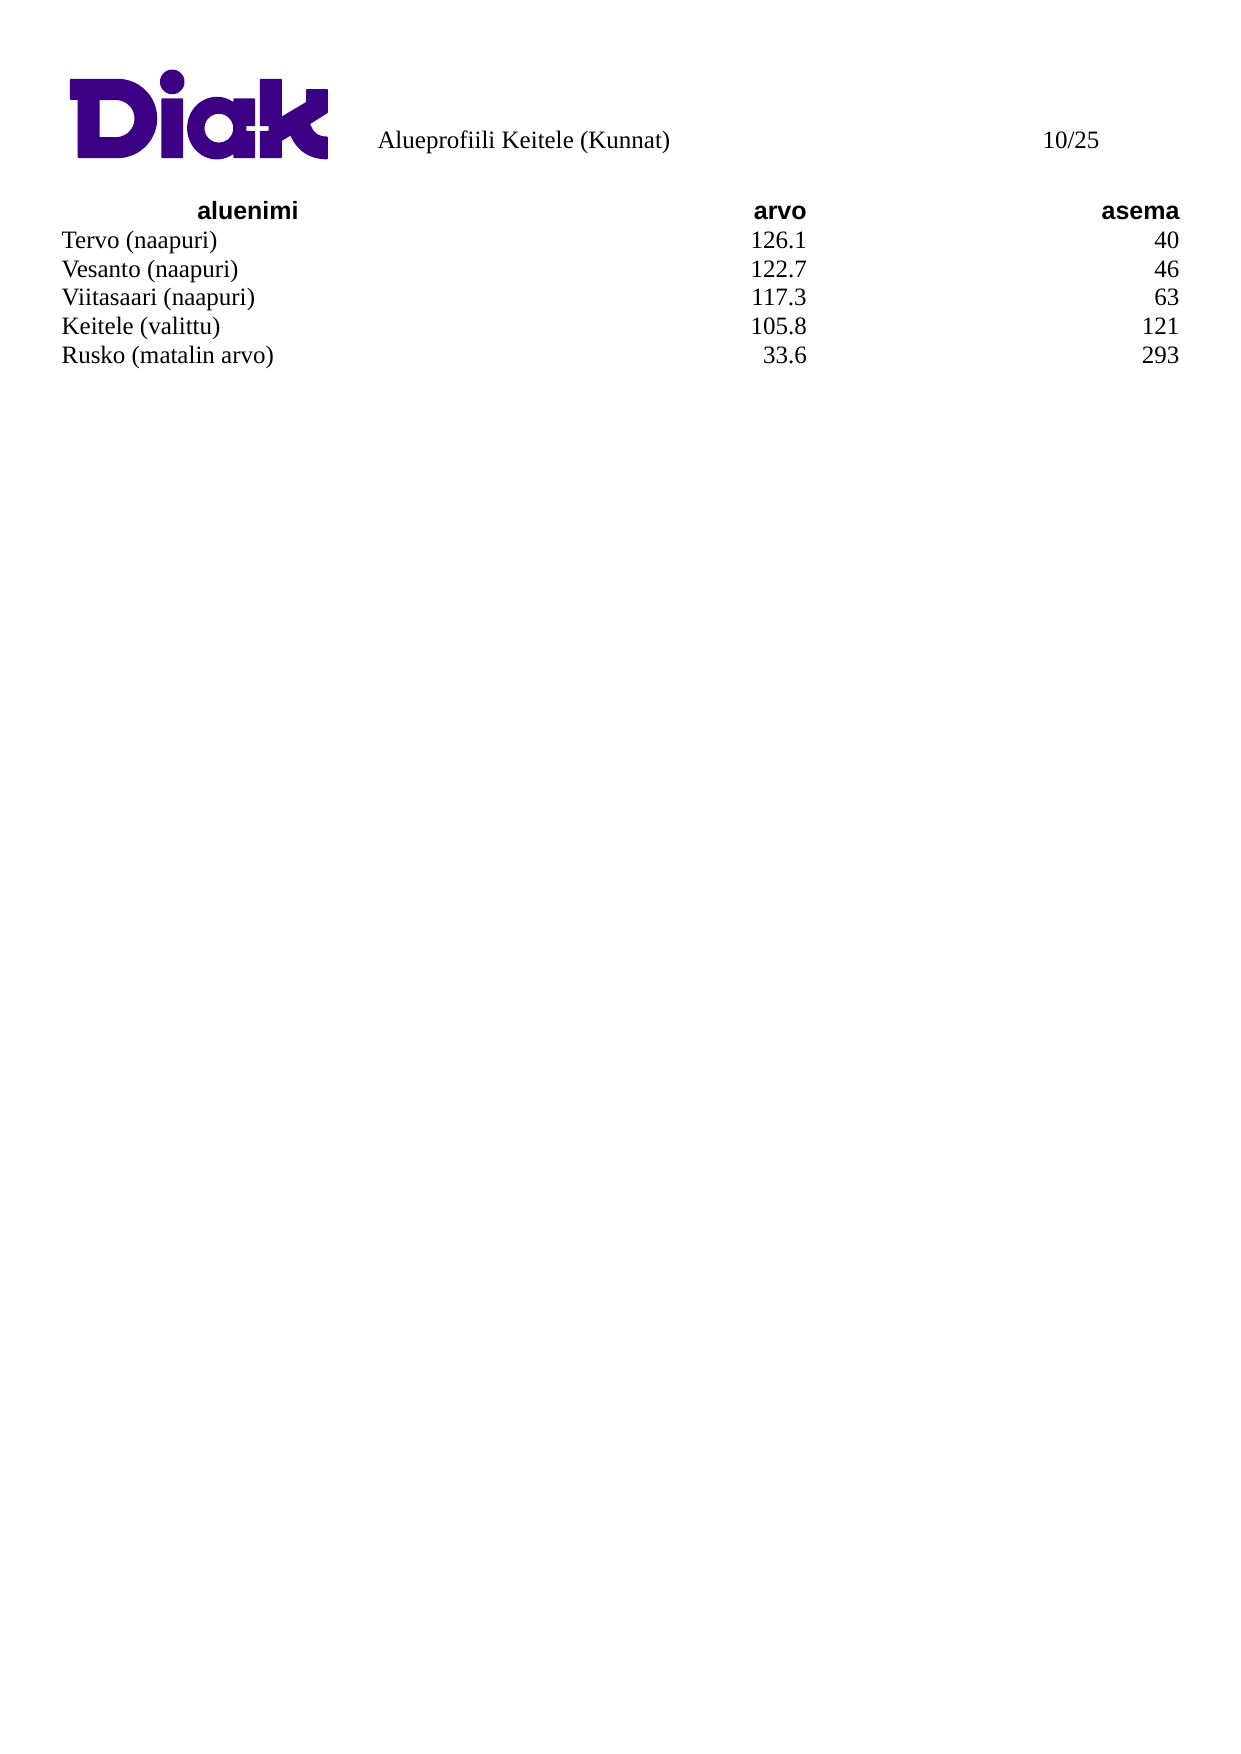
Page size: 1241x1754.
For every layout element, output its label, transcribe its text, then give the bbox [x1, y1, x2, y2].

table_cell 126.1 [434, 225, 806, 254]
table_cell 63 [806, 283, 1179, 311]
table_cell 121 [806, 311, 1179, 340]
table_header arvo [434, 196, 806, 225]
table_cell Rusko (matalin arvo) [61, 340, 434, 369]
table_cell Tervo (naapuri) [61, 225, 434, 254]
table_cell 33.6 [434, 340, 806, 369]
table_cell 117.3 [434, 283, 806, 311]
table_cell 105.8 [434, 311, 806, 340]
table_cell 46 [806, 254, 1179, 282]
table_cell Vesanto (naapuri) [61, 254, 434, 282]
table_cell 293 [806, 340, 1179, 369]
table_header aluenimi [61, 196, 434, 225]
table_cell Keitele (valittu) [61, 311, 434, 340]
table_cell 40 [806, 225, 1179, 254]
table_cell Viitasaari (naapuri) [61, 283, 434, 311]
table_header asema [806, 196, 1179, 225]
table_cell 122.7 [434, 254, 806, 282]
